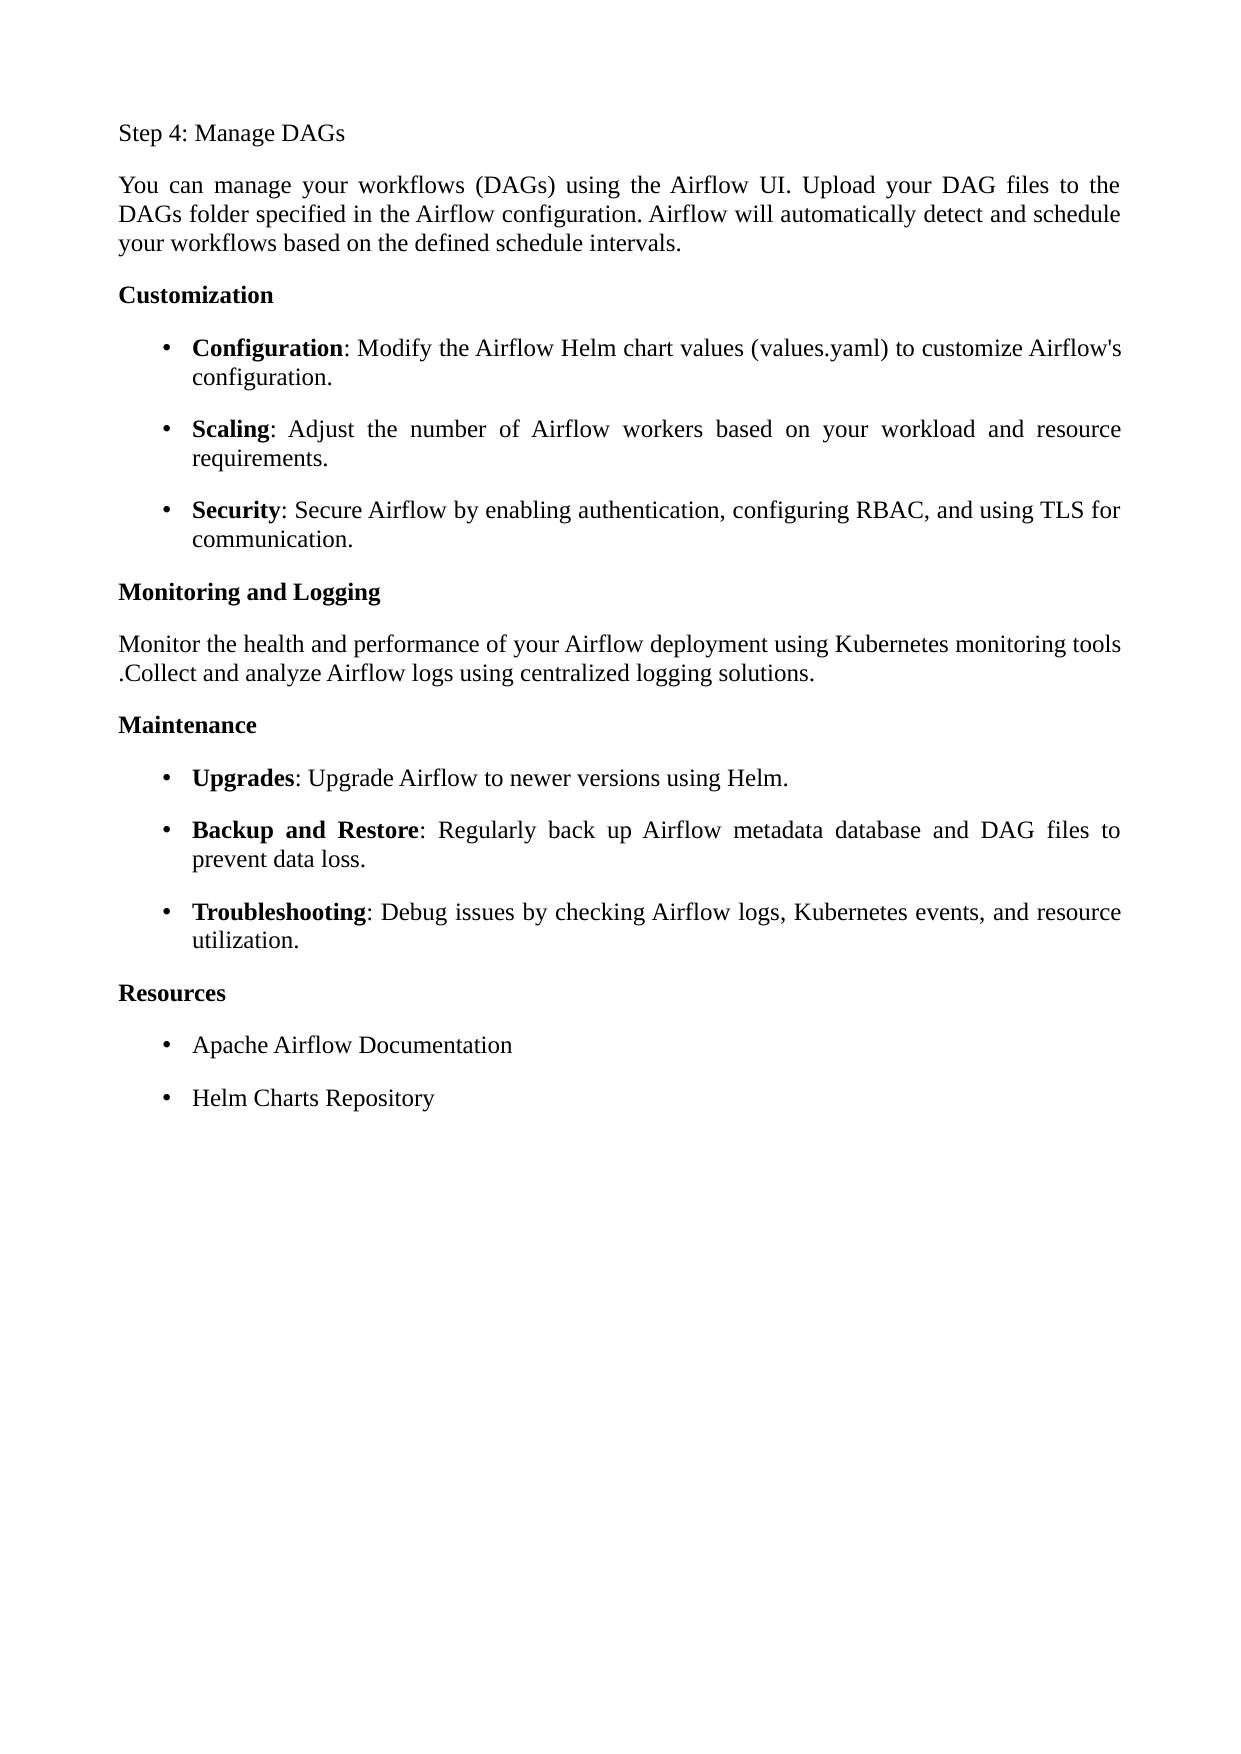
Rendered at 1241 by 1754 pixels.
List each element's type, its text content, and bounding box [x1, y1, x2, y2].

text Monitor the health and performance of your Airflow deployment using Kubernetes monitoring tools .Collect and analyze Airflow logs using centralized logging solutions. [118, 629, 1122, 687]
text Resources [118, 978, 1122, 1007]
list Security: Secure Airflow by enabling authentication, configuring RBAC, and using TLS for communication. [162, 496, 1122, 553]
text Customization [118, 281, 1122, 309]
list Upgrades: Upgrade Airflow to newer versions using Helm. [162, 763, 1122, 792]
text You can manage your workflows (DAGs) using the Airflow UI. Upload your DAG files to the DAGs folder specified in the Airflow configuration. Airflow will automatically detect and schedule your workflows based on the defined schedule intervals. [118, 171, 1122, 257]
list Helm Charts Repository [162, 1083, 1122, 1112]
list Apache Airflow Documentation [162, 1031, 1122, 1059]
text Maintenance [118, 711, 1122, 739]
list Troubleshooting: Debug issues by checking Airflow logs, Kubernetes events, and resource utilization. [162, 897, 1122, 954]
text Monitoring and Logging [118, 577, 1122, 606]
list Scaling: Adjust the number of Airflow workers based on your workload and resource requirements. [162, 414, 1122, 472]
list Configuration: Modify the Airflow Helm chart values (values.yaml) to customize Airflow's configuration. [162, 333, 1122, 391]
text Step 4: Manage DAGs [118, 118, 1122, 147]
list Backup and Restore: Regularly back up Airflow metadata database and DAG files to prevent data loss. [162, 816, 1122, 873]
